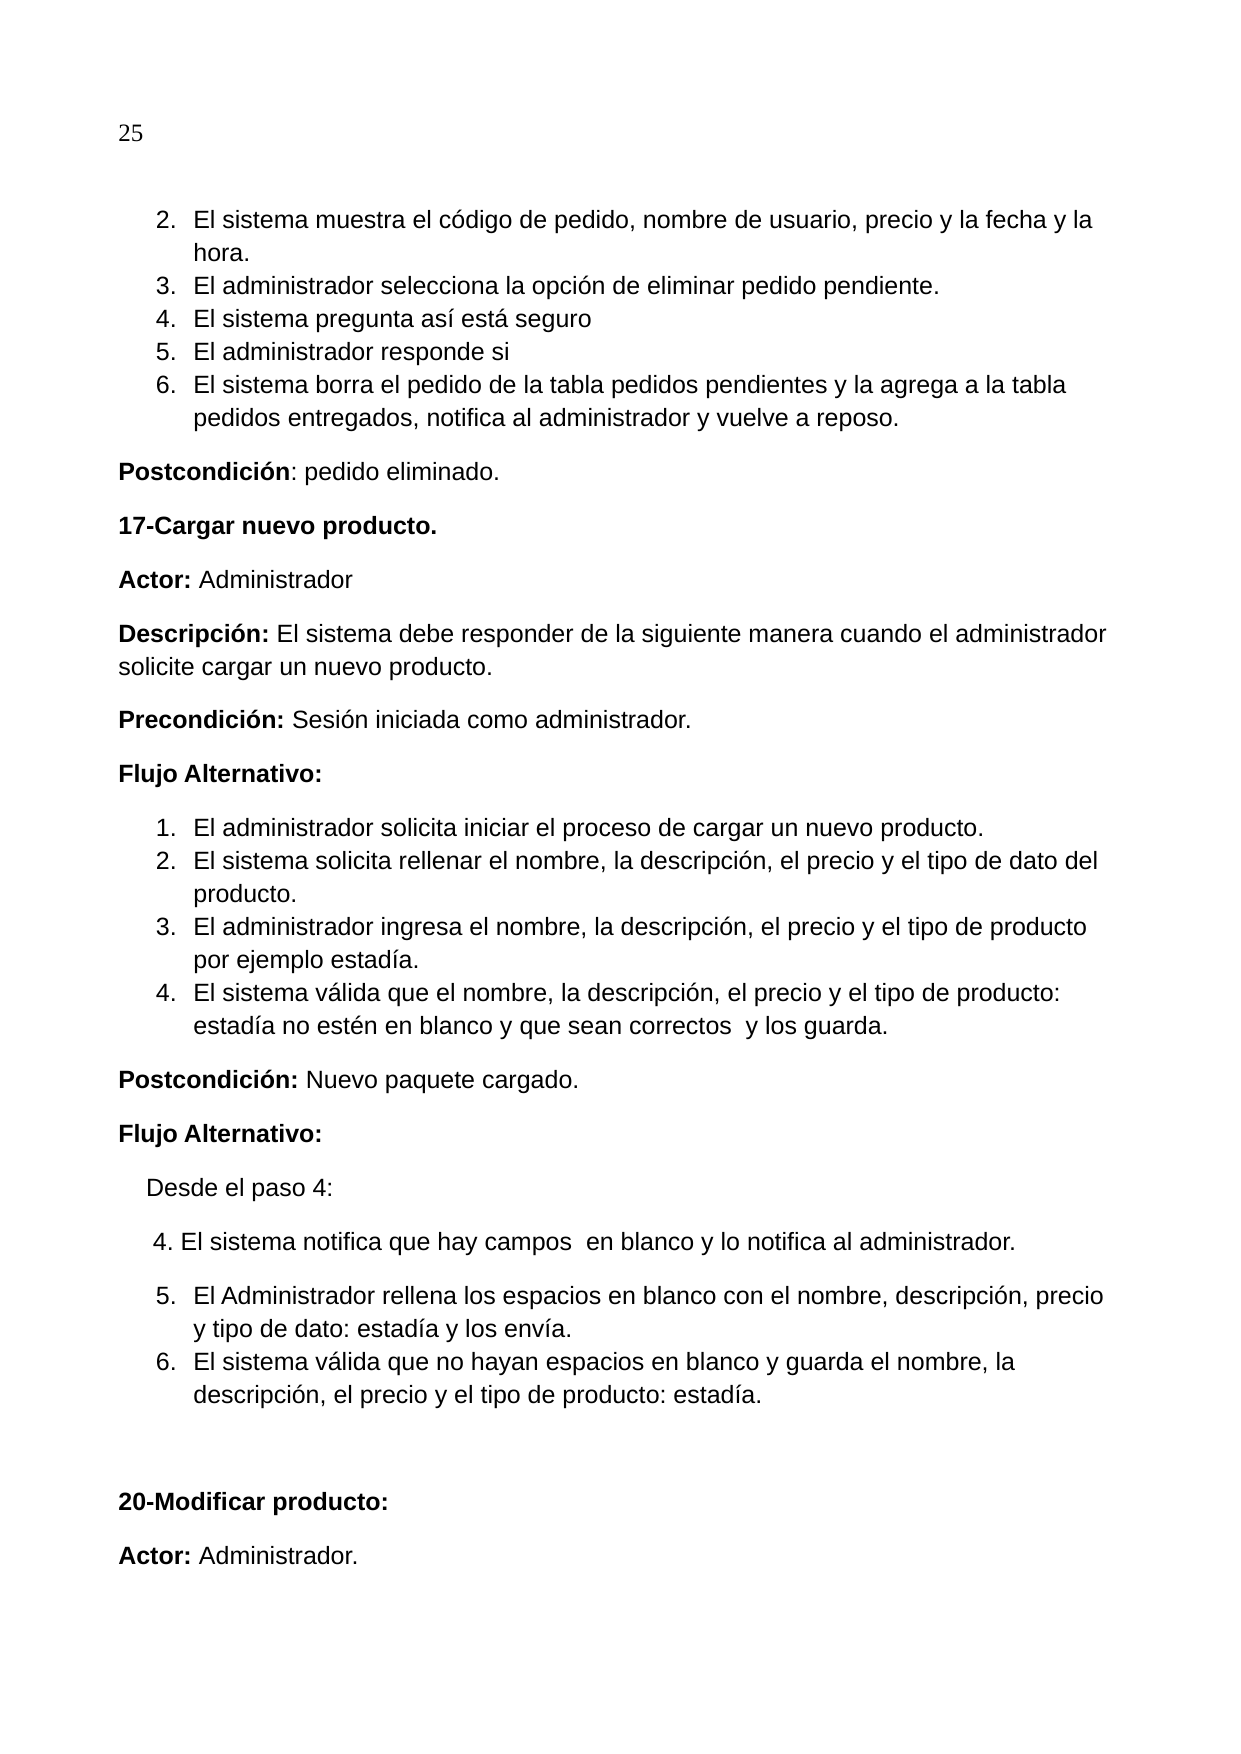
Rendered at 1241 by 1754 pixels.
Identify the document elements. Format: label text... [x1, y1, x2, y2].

text Precondición: Sesión iniciada como administrador. [118, 706, 1122, 734]
text Postcondición: Nuevo paquete cargado. [118, 1065, 1122, 1094]
list El sistema válida que no hayan espacios en blanco y guarda el nombre, la descripción, el precio y el tipo de producto: estadía. [156, 1347, 1122, 1408]
text Descripción: El sistema debe responder de la siguiente manera cuando el administrador solicite cargar un nuevo producto. [118, 619, 1122, 680]
list El administrador selecciona la opción de eliminar pedido pendiente. [156, 271, 1122, 300]
list El sistema solicita rellenar el nombre, la descripción, el precio y el tipo de dato del producto. [156, 846, 1122, 908]
list El administrador ingresa el nombre, la descripción, el precio y el tipo de producto por ejemplo estadía. [156, 912, 1122, 974]
list El administrador solicita iniciar el proceso de cargar un nuevo producto. [156, 813, 1122, 842]
text Flujo Alternativo: [118, 1119, 1122, 1148]
text 17-Cargar nuevo producto. [118, 511, 1122, 540]
text Flujo Alternativo: [118, 759, 1122, 788]
text 20-Modificar producto: [118, 1487, 1122, 1516]
text 4. El sistema notifica que hay campos en blanco y lo notifica al administrador. [118, 1227, 1122, 1256]
list El sistema muestra el código de pedido, nombre de usuario, precio y la fecha y la hora. [156, 205, 1122, 267]
list El Administrador rellena los espacios en blanco con el nombre, descripción, precio y tipo de dato: estadía y los envía. [156, 1281, 1122, 1342]
text Desde el paso 4: [118, 1173, 1122, 1202]
list El sistema borra el pedido de la tabla pedidos pendientes y la agrega a la tabla pedidos entregados, notifica al administrador y vuelve a reposo. [156, 370, 1122, 432]
list El sistema válida que el nombre, la descripción, el precio y el tipo de producto: estadía no estén en blanco y que sean correctos y los guarda. [156, 978, 1122, 1040]
list El administrador responde si [156, 337, 1122, 366]
text Actor: Administrador [118, 565, 1122, 593]
text Actor: Administrador. [118, 1541, 1122, 1570]
text Postcondición: pedido eliminado. [118, 457, 1122, 486]
list El sistema pregunta así está seguro [156, 304, 1122, 333]
